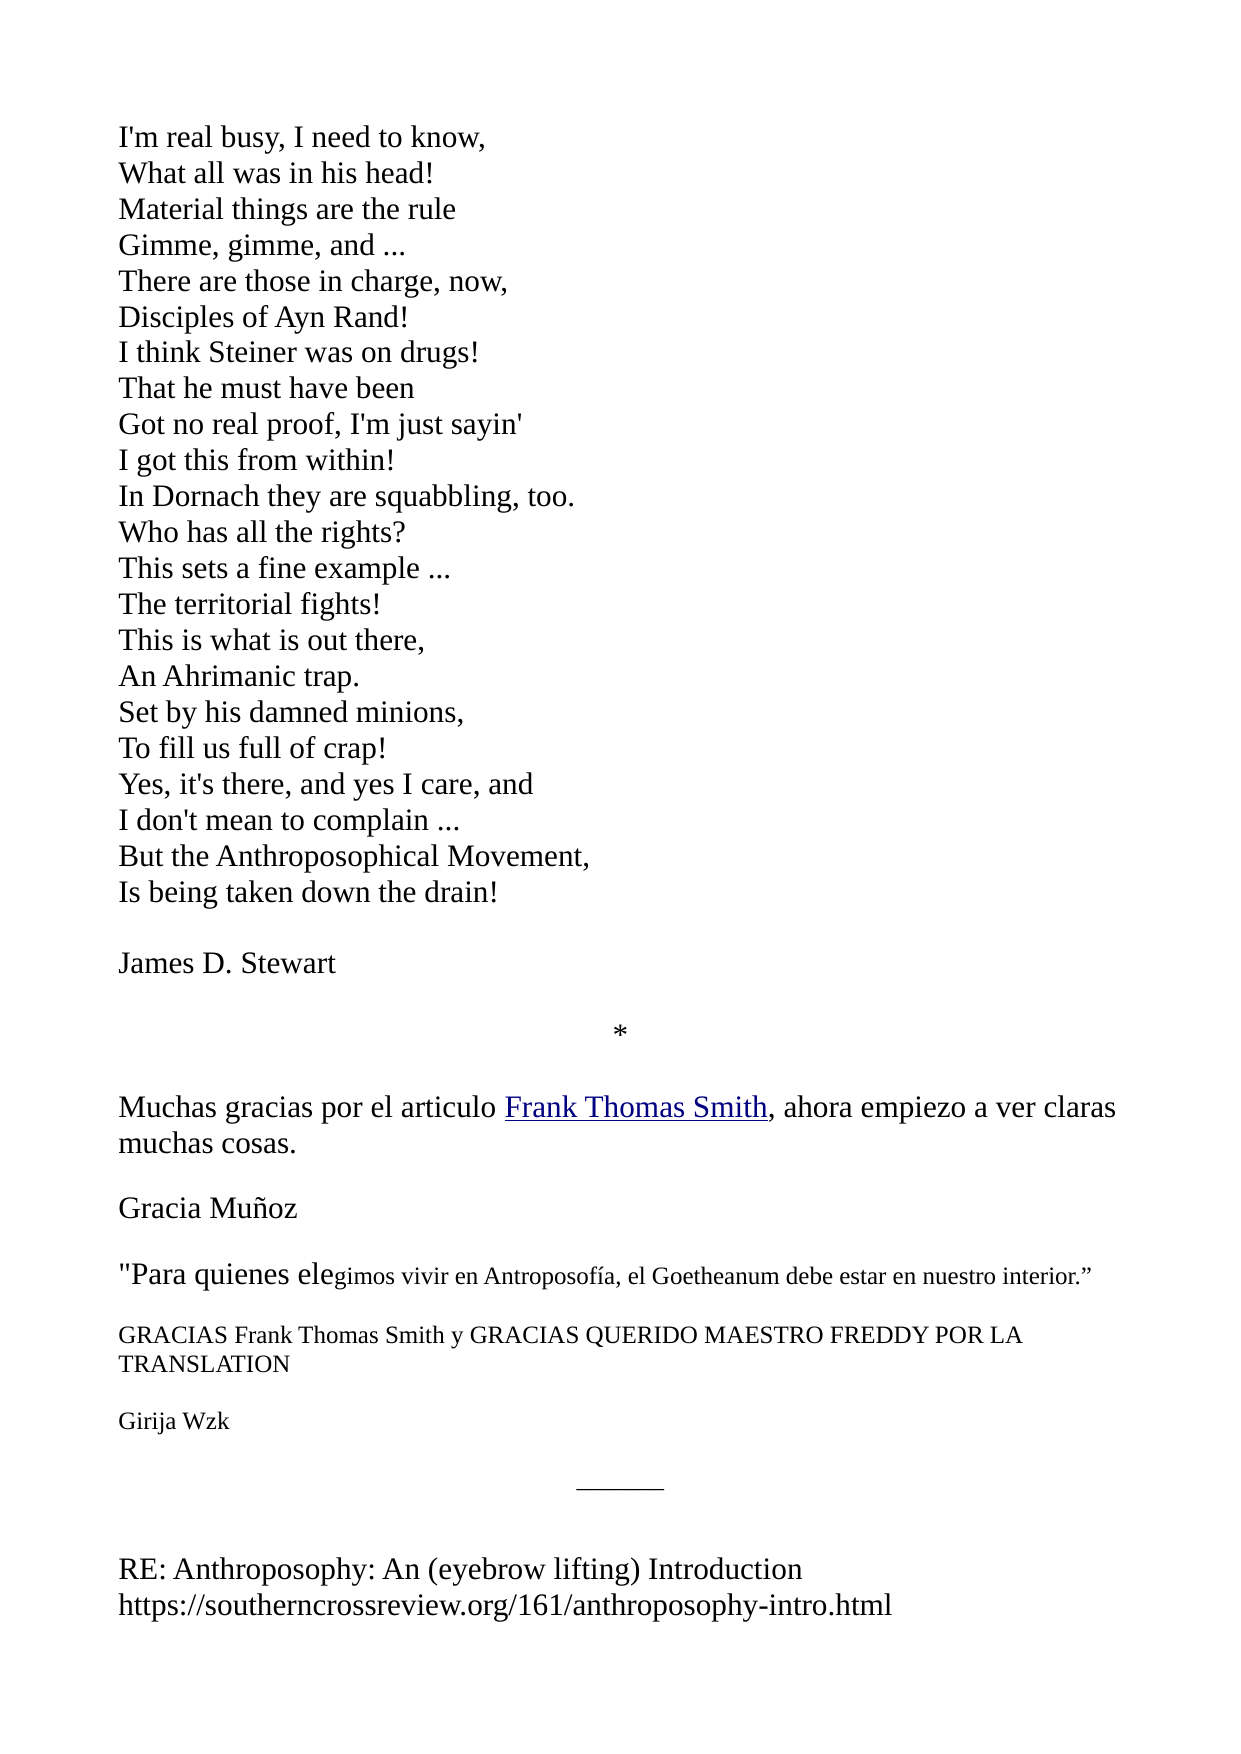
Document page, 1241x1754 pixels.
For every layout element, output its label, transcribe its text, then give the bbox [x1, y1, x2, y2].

text I think Steiner was on drugs! [118, 334, 1122, 370]
text Set by his damned minions, [118, 693, 1122, 729]
text Girija Wzk [118, 1406, 1122, 1435]
text Who has all the rights? [118, 513, 1122, 549]
text I don't mean to complain ... [118, 801, 1122, 837]
text I'm real busy, I need to know, [118, 118, 1122, 154]
text Is being taken down the drain! [118, 873, 1122, 909]
text RE: Anthroposophy: An (eyebrow lifting) Introduction [118, 1550, 1122, 1586]
text Disciples of Ayn Rand! [118, 298, 1122, 334]
text To fill us full of crap! [118, 729, 1122, 765]
text * [118, 1017, 1122, 1052]
text Muchas gracias por el articulo Frank Thomas Smith, ahora empiezo a ver claras muchas cosas. [118, 1088, 1122, 1160]
text Yes, it's there, and yes I care, and [118, 765, 1122, 801]
text But the Anthroposophical Movement, [118, 837, 1122, 873]
text What all was in his head! [118, 154, 1122, 190]
text "Para quienes elegimos vivir en Antroposofía, el Goetheanum debe estar en nuestro interior.” [118, 1255, 1122, 1291]
text Material things are the rule [118, 190, 1122, 226]
text Got no real proof, I'm just sayin' [118, 406, 1122, 442]
text I got this from within! [118, 442, 1122, 477]
text https://southerncrossreview.org/161/anthroposophy-intro.html [118, 1586, 1122, 1622]
text This sets a fine example ... [118, 549, 1122, 585]
text Gimme, gimme, and ... [118, 226, 1122, 262]
text Gracia Muñoz [118, 1190, 1122, 1226]
text An Ahrimanic trap. [118, 657, 1122, 693]
text That he must have been [118, 370, 1122, 406]
text GRACIAS Frank Thomas Smith y GRACIAS QUERIDO MAESTRO FREDDY POR LA TRANSLATION [118, 1320, 1122, 1377]
text The territorial fights! [118, 585, 1122, 621]
text _______ [118, 1464, 1122, 1492]
text This is what is out there, [118, 621, 1122, 657]
text In Dornach they are squabbling, too. [118, 477, 1122, 513]
text James D. Stewart [118, 945, 1122, 981]
text There are those in charge, now, [118, 262, 1122, 298]
